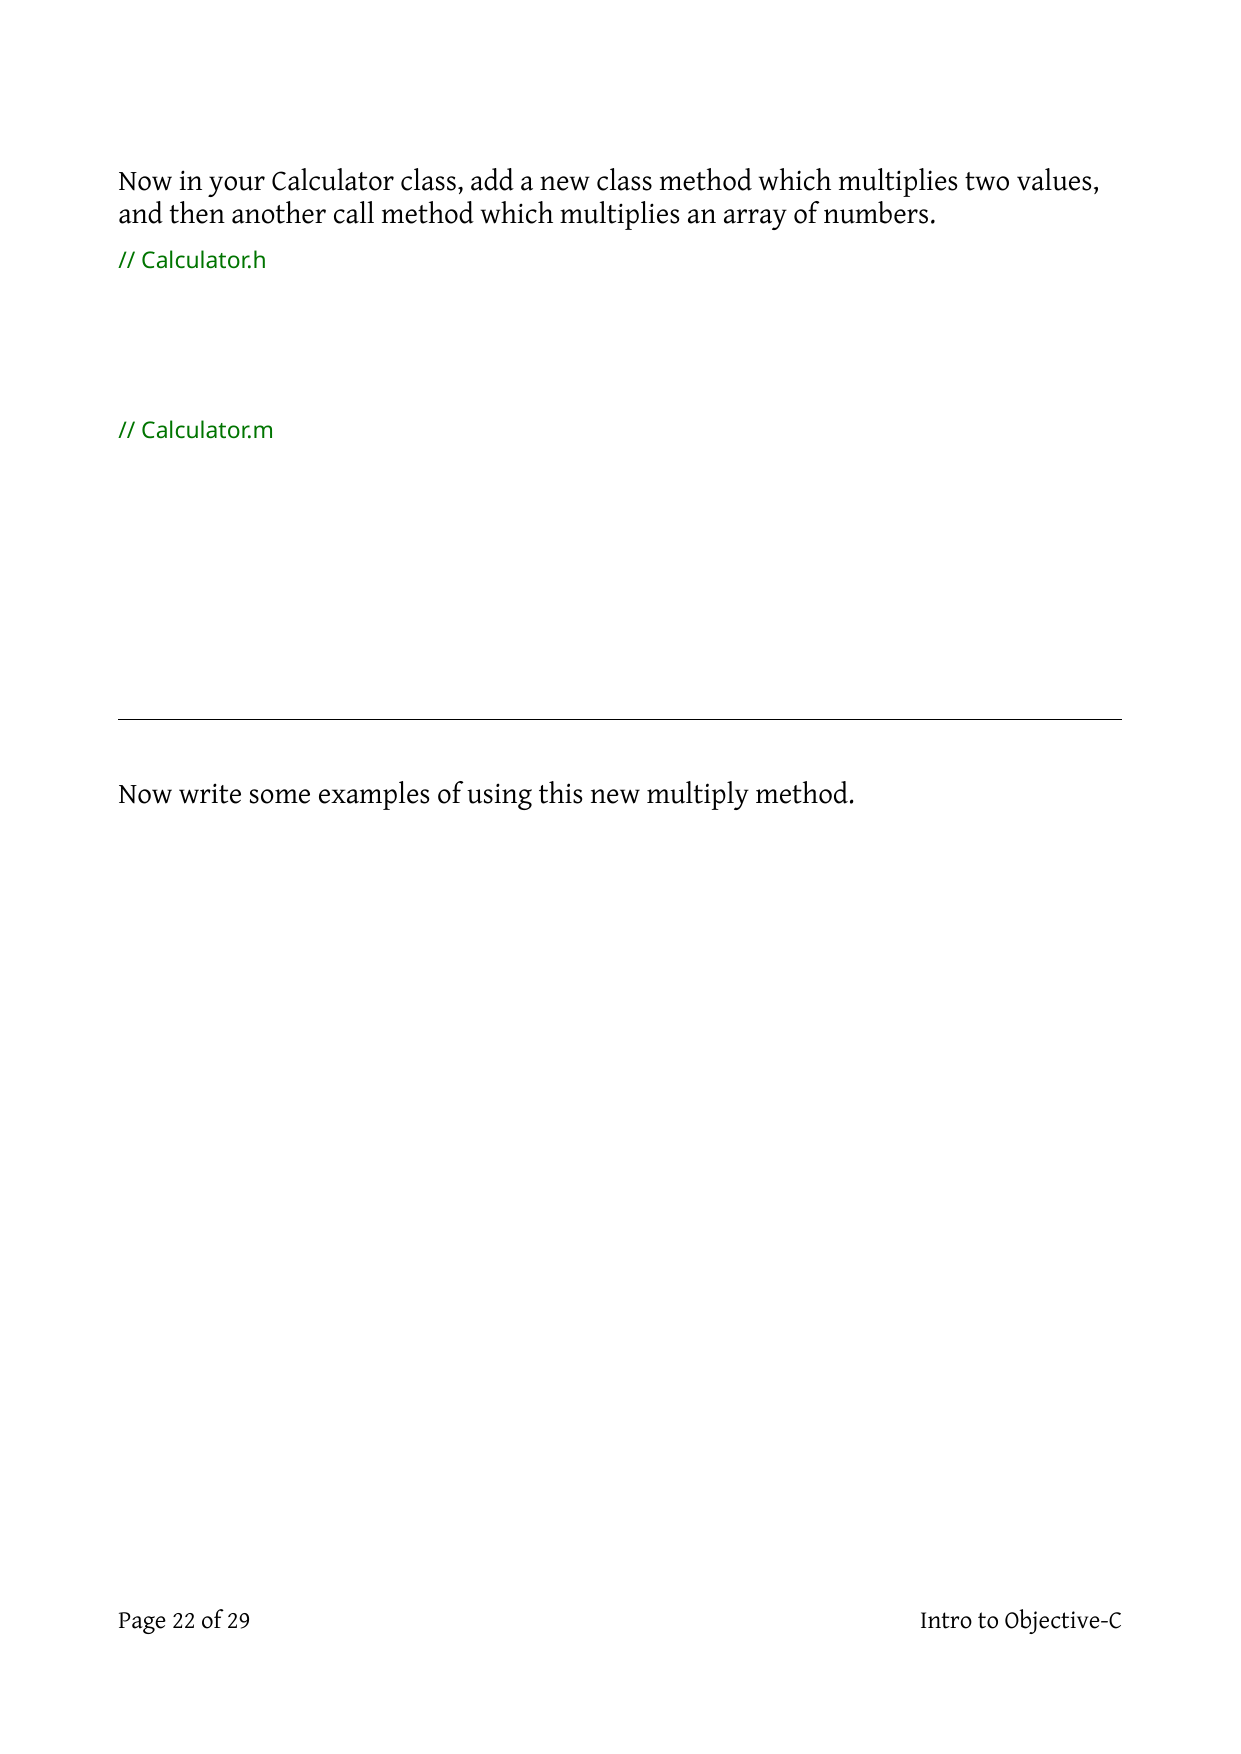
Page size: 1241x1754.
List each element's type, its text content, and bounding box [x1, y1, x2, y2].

text Now write some examples of using this new multiply method. [118, 778, 1122, 812]
text // Calculator.m [118, 414, 1122, 446]
text // Calculator.h [118, 244, 1122, 276]
text Now in your Calculator class, add a new class method which multiplies two values, and then another call method which multiplies an array of numbers. [118, 164, 1122, 232]
